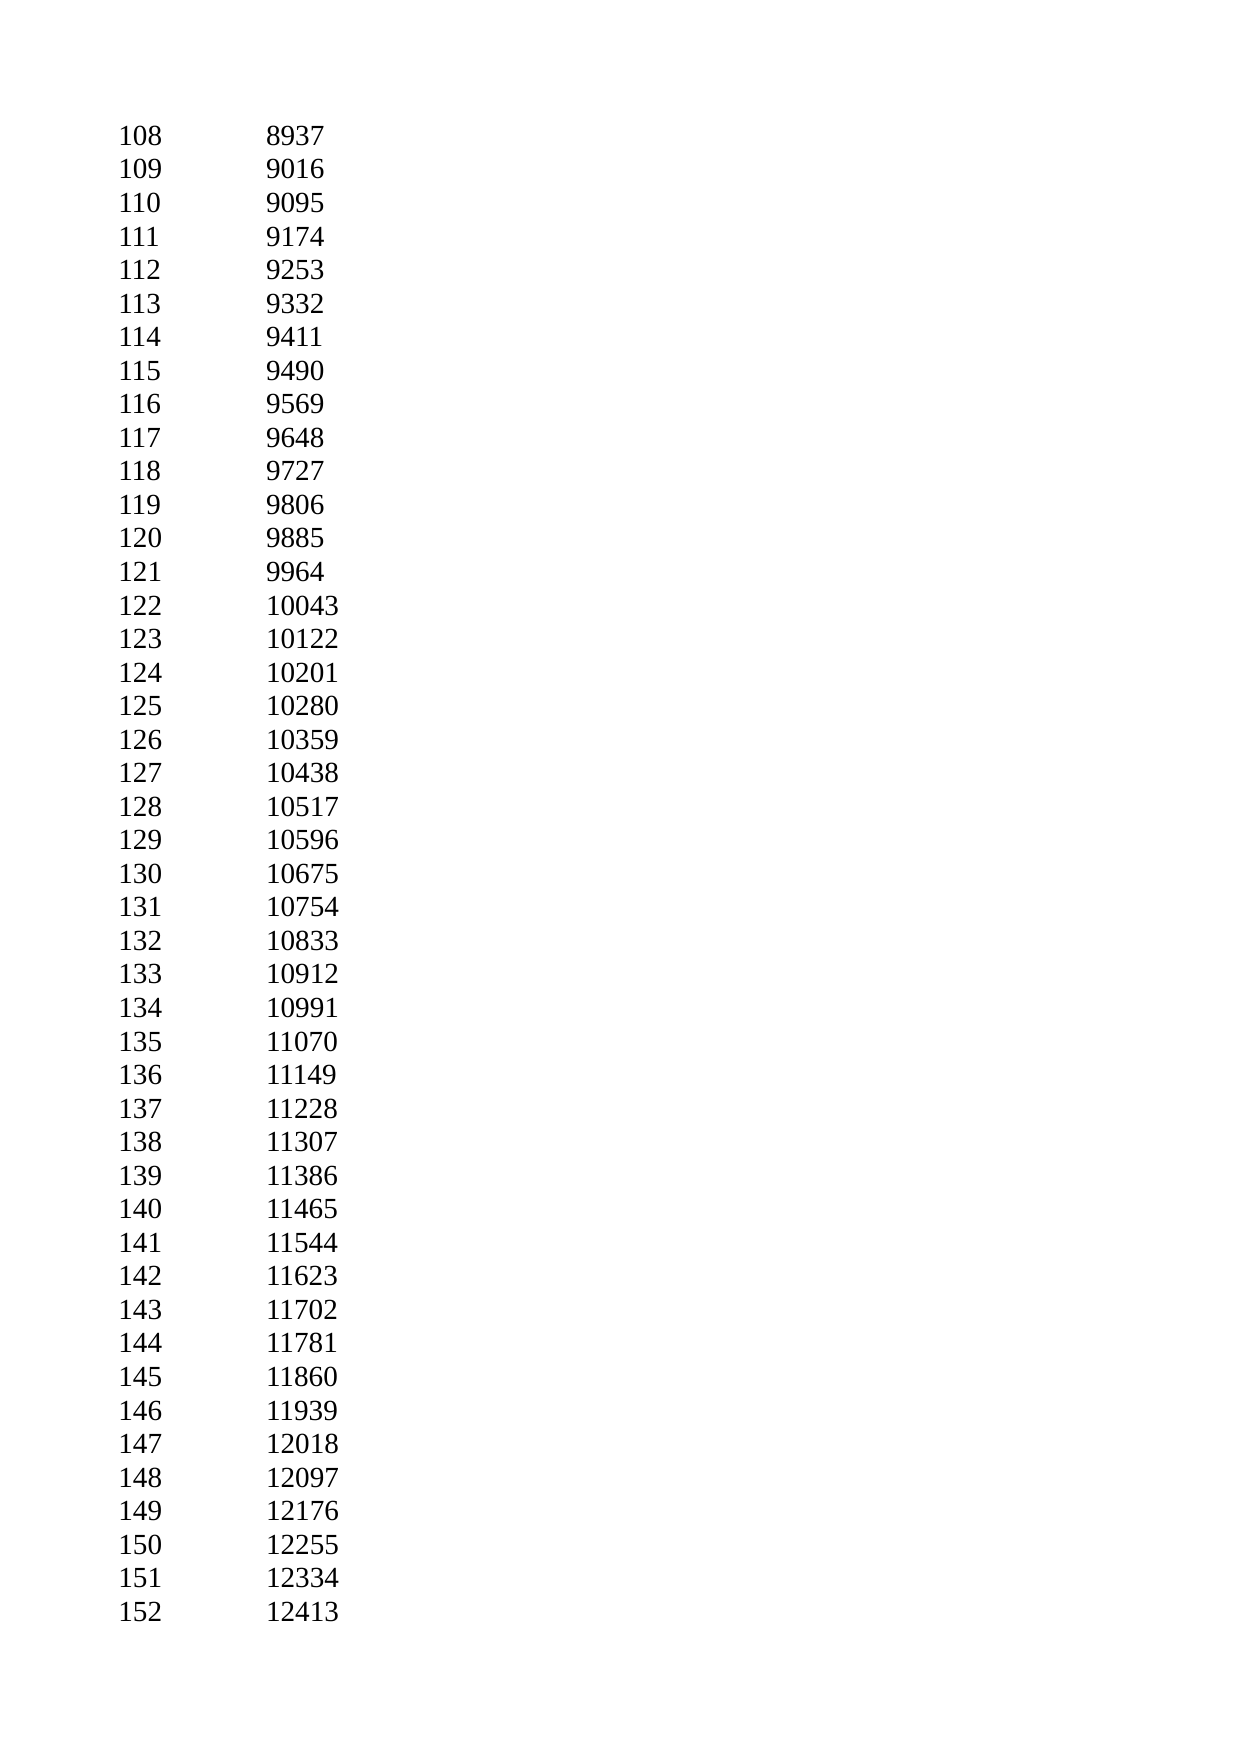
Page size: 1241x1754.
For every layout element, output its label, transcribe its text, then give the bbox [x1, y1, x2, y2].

text 108 8937 [118, 118, 1122, 152]
text 150 12255 [118, 1527, 1122, 1560]
text 141 11544 [118, 1225, 1122, 1258]
text 113 9332 [118, 286, 1122, 319]
text 116 9569 [118, 386, 1122, 420]
text 124 10201 [118, 655, 1122, 688]
text 146 11939 [118, 1393, 1122, 1426]
text 120 9885 [118, 521, 1122, 554]
text 117 9648 [118, 420, 1122, 453]
text 110 9095 [118, 185, 1122, 219]
text 127 10438 [118, 755, 1122, 789]
text 122 10043 [118, 588, 1122, 621]
text 136 11149 [118, 1057, 1122, 1091]
text 125 10280 [118, 688, 1122, 722]
text 114 9411 [118, 319, 1122, 353]
text 138 11307 [118, 1124, 1122, 1158]
text 135 11070 [118, 1024, 1122, 1057]
text 144 11781 [118, 1326, 1122, 1359]
text 140 11465 [118, 1191, 1122, 1225]
text 128 10517 [118, 789, 1122, 822]
text 121 9964 [118, 554, 1122, 588]
text 139 11386 [118, 1158, 1122, 1191]
text 119 9806 [118, 487, 1122, 521]
text 115 9490 [118, 353, 1122, 386]
text 133 10912 [118, 957, 1122, 990]
text 142 11623 [118, 1258, 1122, 1292]
text 151 12334 [118, 1560, 1122, 1594]
text 118 9727 [118, 453, 1122, 487]
text 152 12413 [118, 1594, 1122, 1627]
text 148 12097 [118, 1460, 1122, 1493]
text 123 10122 [118, 621, 1122, 655]
text 109 9016 [118, 152, 1122, 185]
text 134 10991 [118, 990, 1122, 1024]
text 132 10833 [118, 923, 1122, 957]
text 111 9174 [118, 219, 1122, 252]
text 112 9253 [118, 252, 1122, 286]
text 143 11702 [118, 1292, 1122, 1326]
text 149 12176 [118, 1493, 1122, 1527]
text 131 10754 [118, 889, 1122, 923]
text 137 11228 [118, 1091, 1122, 1124]
text 129 10596 [118, 822, 1122, 856]
text 130 10675 [118, 856, 1122, 889]
text 145 11860 [118, 1359, 1122, 1393]
text 147 12018 [118, 1426, 1122, 1460]
text 126 10359 [118, 722, 1122, 755]
